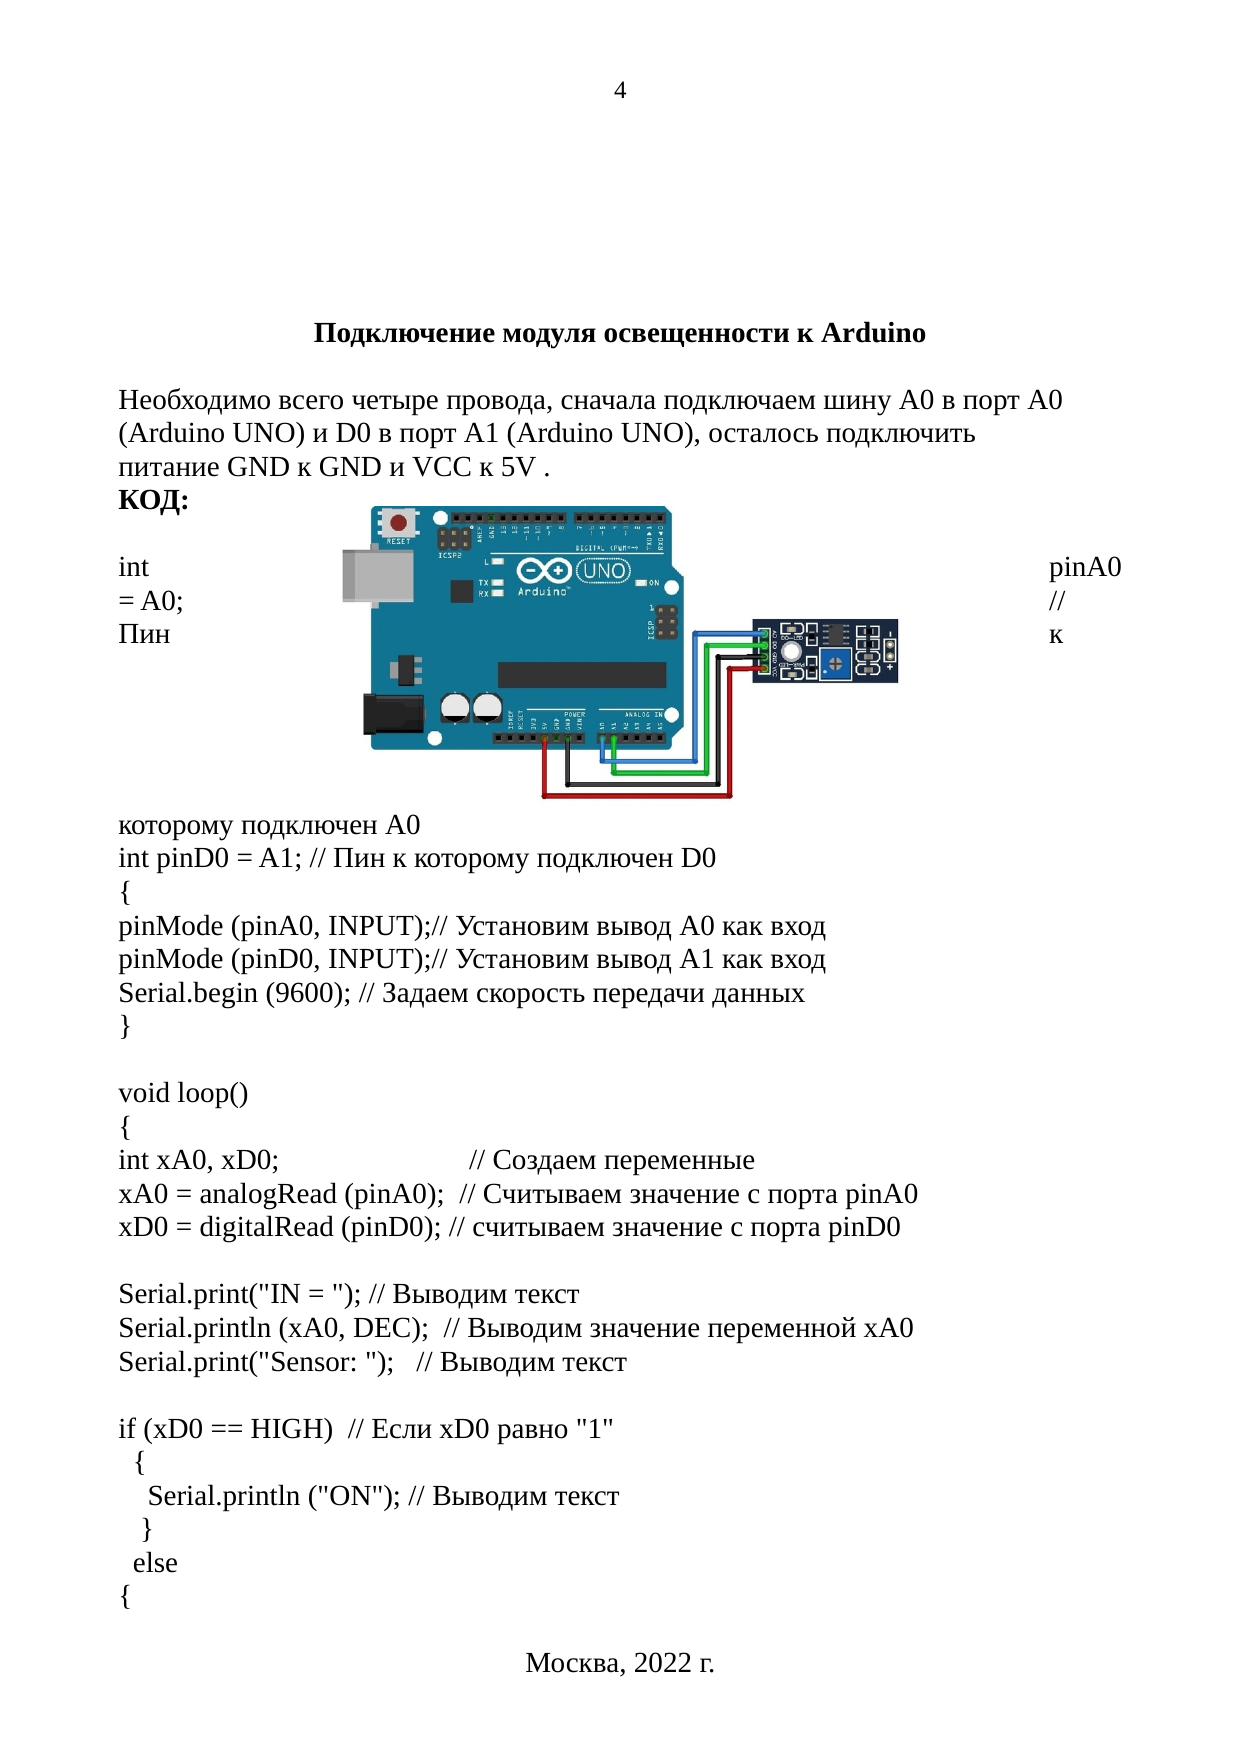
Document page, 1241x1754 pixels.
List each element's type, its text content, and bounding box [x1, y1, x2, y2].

text КОД: [118, 482, 1122, 516]
text int pinD0 = A1; // Пин к которому подключен D0 [118, 841, 1122, 874]
text Serial.println (xA0, DEC); // Выводим значение переменной xA0 [118, 1310, 1122, 1344]
text { [118, 1444, 1122, 1478]
text int xA0, xD0; // Создаем переменные [118, 1142, 1122, 1176]
text { [118, 874, 1122, 908]
text { [118, 1578, 1122, 1612]
text { [118, 1109, 1122, 1142]
text void loop() [118, 1075, 1122, 1109]
text if (xD0 == HIGH) // Если xD0 равно "1" [118, 1411, 1122, 1444]
text xD0 = digitalRead (pinD0); // считываем значение с порта pinD0 [118, 1209, 1122, 1243]
text Serial.print("Sensor: "); // Выводим текст [118, 1344, 1122, 1377]
text else [118, 1545, 1122, 1578]
text Serial.print("IN = "); // Выводим текст [118, 1277, 1122, 1310]
text pinMode (pinD0, INPUT);// Установим вывод A1 как вход [118, 941, 1122, 975]
subtitle Подключение модуля освещенности к Arduino [118, 315, 1122, 348]
text Serial.begin (9600); // Задаем скорость передачи данных [118, 975, 1122, 1008]
text Необходимо всего четыре провода, сначала подключаем шину A0 в порт A0 (Arduino UNO) и D0 в порт А1 (Arduino UNO), осталось подключить питание GND к GND и VCC к 5V . [118, 382, 1122, 482]
text } [118, 1008, 1122, 1042]
text xA0 = analogRead (pinA0); // Считываем значение с порта pinA0 [118, 1176, 1122, 1209]
text } [118, 1511, 1122, 1545]
text Serial.println ("ON"); // Выводим текст [118, 1478, 1122, 1511]
text pinMode (pinA0, INPUT);// Установим вывод A0 как вход [118, 908, 1122, 941]
text int pinA0 = A0; // Пин к которому подключен A0 [118, 549, 1122, 841]
